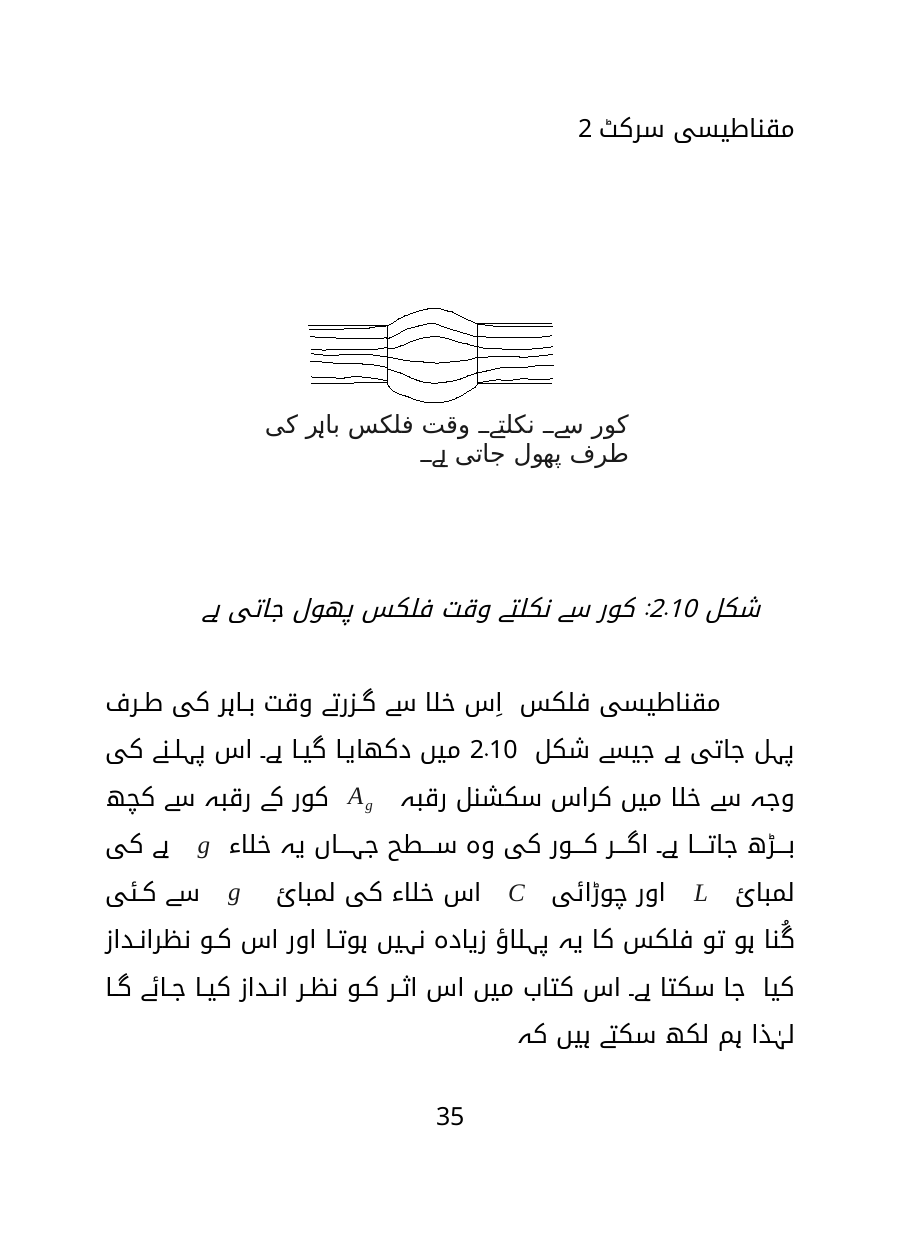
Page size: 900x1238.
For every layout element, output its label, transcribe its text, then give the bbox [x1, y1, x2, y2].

text شکل 2.10: کور سے نکلتے وقت فلکس پھول جاتی ہے [140, 195, 760, 633]
text مقناطیسی فلکس اِس خلا سے گزرتے وقت باہر کی طرف پہل جاتی ہے جیسے شکل 2.10 میں دکھایا گیا ہے۔ اس پہلنے کی وجہ سے خلا میں کراس سکشنل رقبہ کور کے رقبہ سے کچھ بڑھ جاتا ہے۔ اگر کور کی وہ سطح جہاں یہ خلاء ہے کی لمبائ اور چوڑائی اس خلاء کی لمبائ سے کئی گُنا ہو تو فلکس کا یہ پہلاؤ زیادہ نہیں ہوتا اور اس کو نظرانداز کیا جا سکتا ہے۔ اس کتاب میں اس اثر کو نظر انداز کیا جائے گا لہٰذا ہم لکھ سکتے ہیں کہ [105, 679, 795, 1059]
